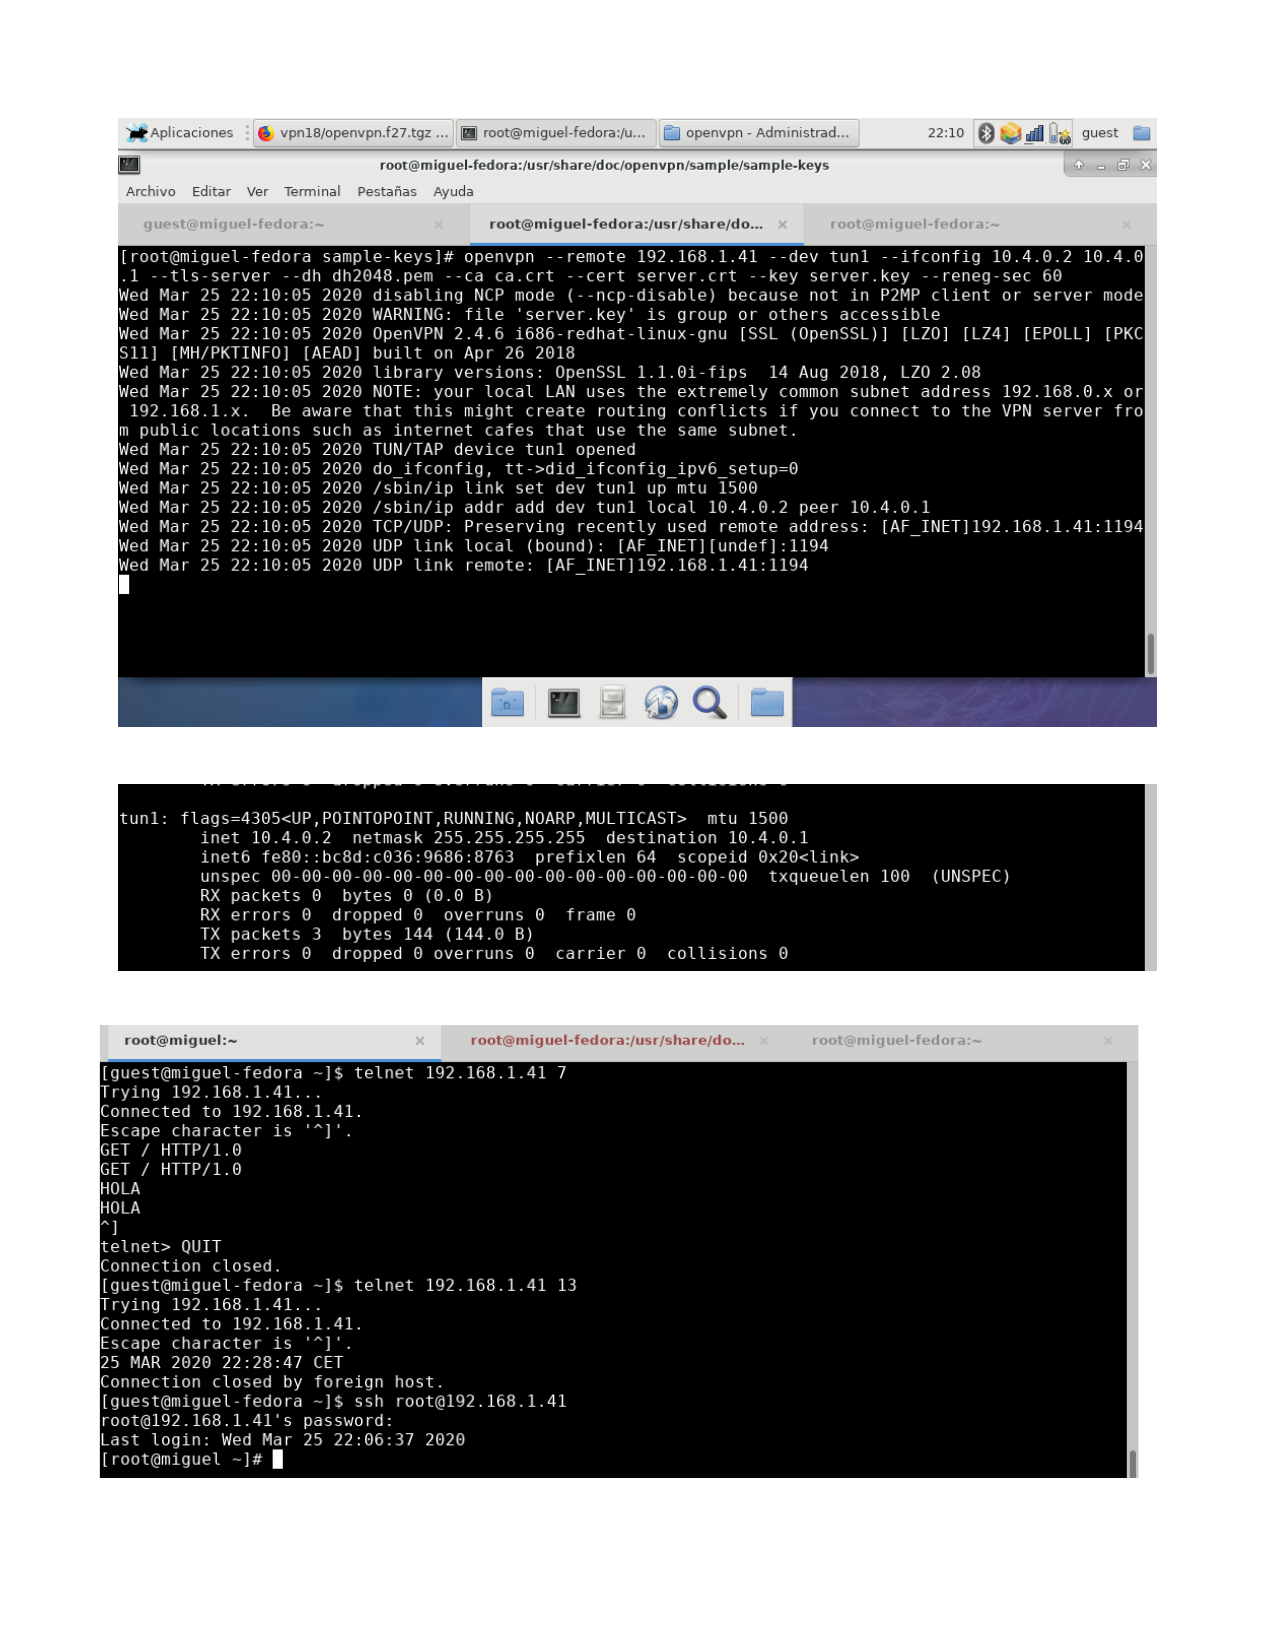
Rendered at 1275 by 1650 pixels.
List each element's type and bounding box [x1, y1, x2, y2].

picture [118, 784, 1157, 971]
picture [99, 1025, 1139, 1478]
picture [118, 118, 1157, 727]
